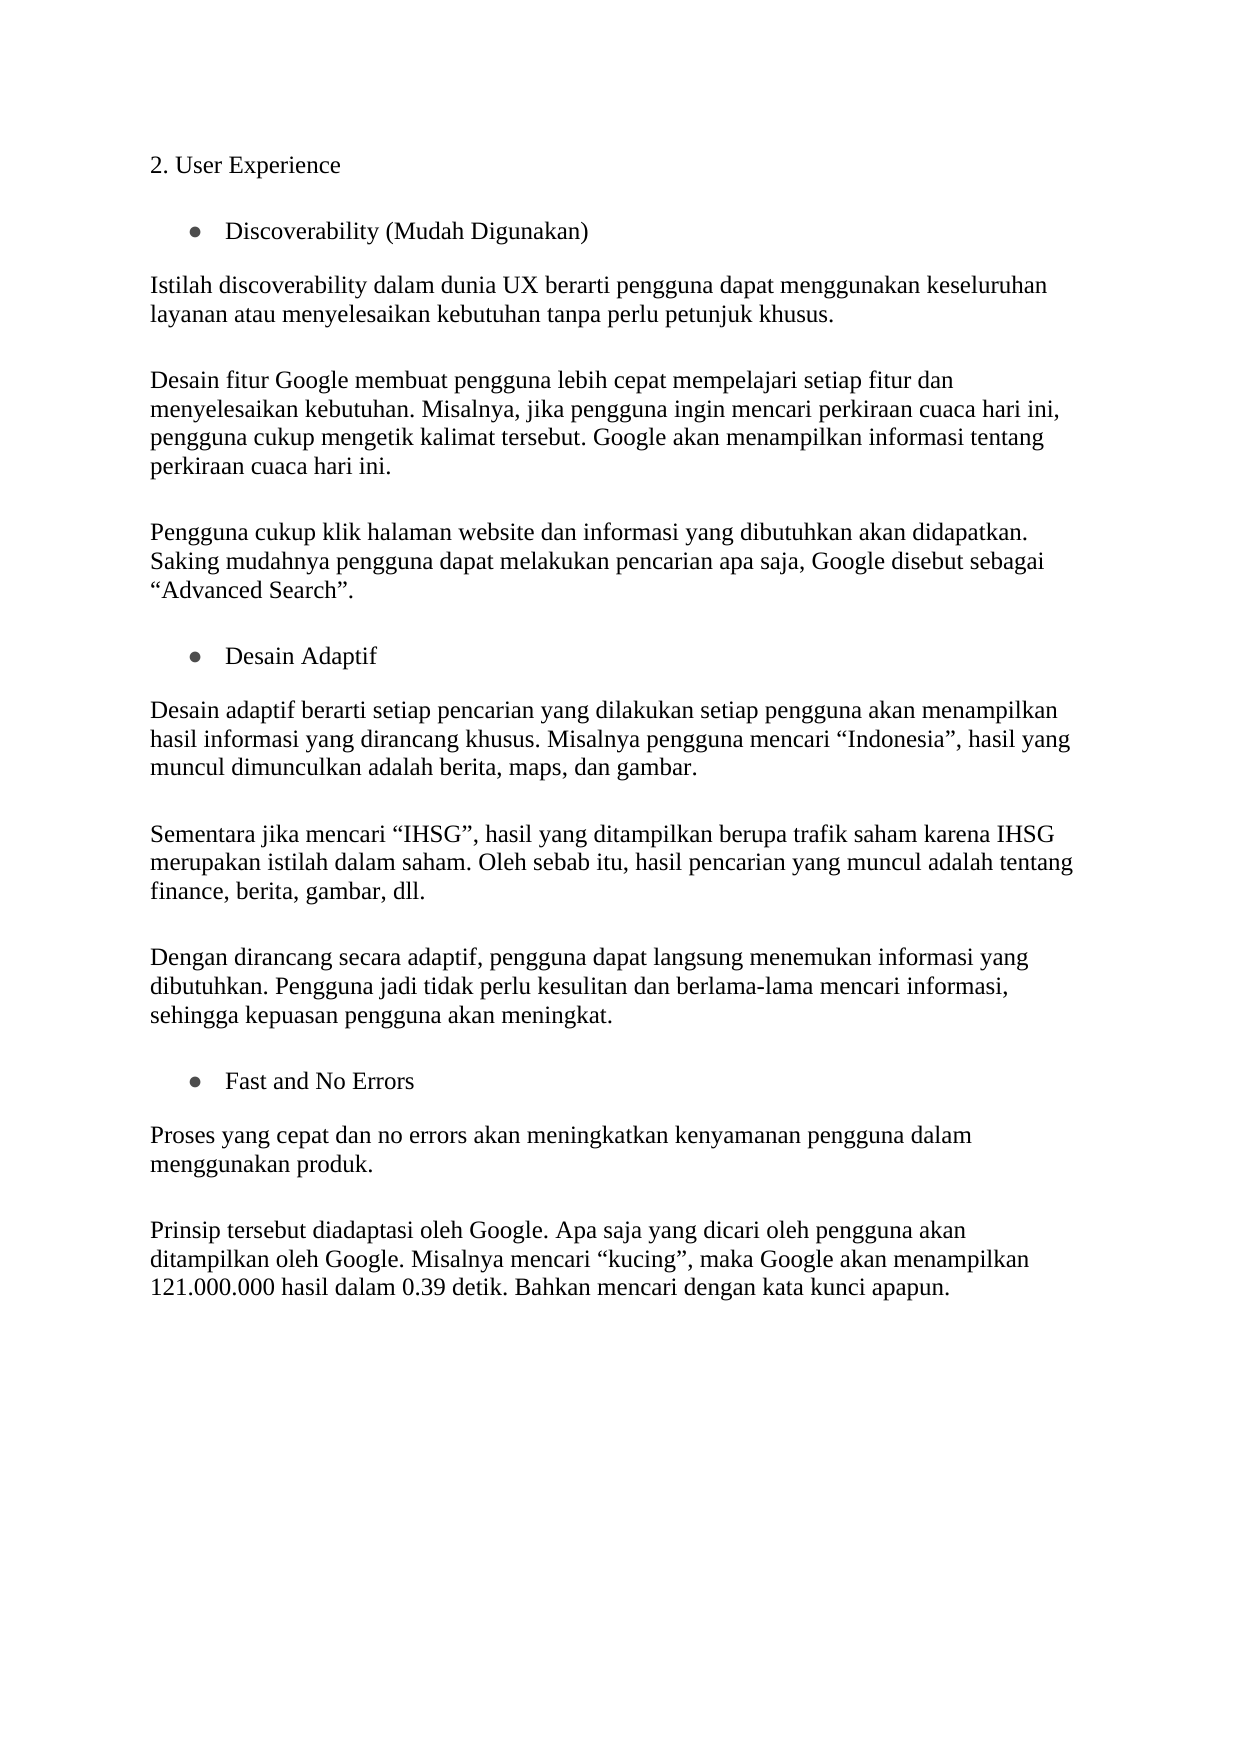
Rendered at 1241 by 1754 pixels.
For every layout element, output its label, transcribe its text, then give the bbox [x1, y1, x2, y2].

list Fast and No Errors [187, 1066, 1090, 1095]
text Desain adaptif berarti setiap pencarian yang dilakukan setiap pengguna akan menampilkan hasil informasi yang dirancang khusus. Misalnya pengguna mencari “Indonesia”, hasil yang muncul dimunculkan adalah berita, maps, dan gambar. [150, 695, 1090, 781]
text Prinsip tersebut diadaptasi oleh Google. Apa saja yang dicari oleh pengguna akan ditampilkan oleh Google. Misalnya mencari “kucing”, maka Google akan menampilkan 121.000.000 hasil dalam 0.39 detik. Bahkan mencari dengan kata kunci apapun. [150, 1215, 1090, 1301]
list Discoverability (Mudah Digunakan) [187, 216, 1090, 245]
text Desain fitur Google membuat pengguna lebih cepat mempelajari setiap fitur dan menyelesaikan kebutuhan. Misalnya, jika pengguna ingin mencari perkiraan cuaca hari ini, pengguna cukup mengetik kalimat tersebut. Google akan menampilkan informasi tentang perkiraan cuaca hari ini. [150, 365, 1090, 480]
text Pengguna cukup klik halaman website dan informasi yang dibutuhkan akan didapatkan. Saking mudahnya pengguna dapat melakukan pencarian apa saja, Google disebut sebagai “Advanced Search”. [150, 517, 1090, 604]
text 2. User Experience [150, 150, 1090, 179]
text Dengan dirancang secara adaptif, pengguna dapat langsung menemukan informasi yang dibutuhkan. Pengguna jadi tidak perlu kesulitan dan berlama-lama mencari informasi, sehingga kepuasan pengguna akan meningkat. [150, 942, 1090, 1029]
text Istilah discoverability dalam dunia UX berarti pengguna dapat menggunakan keseluruhan layanan atau menyelesaikan kebutuhan tanpa perlu petunjuk khusus. [150, 270, 1090, 327]
text Sementara jika mencari “IHSG”, hasil yang ditampilkan berupa trafik saham karena IHSG merupakan istilah dalam saham. Oleh sebab itu, hasil pencarian yang muncul adalah tentang finance, berita, gambar, dll. [150, 819, 1090, 905]
text Proses yang cepat dan no errors akan meningkatkan kenyamanan pengguna dalam menggunakan produk. [150, 1120, 1090, 1177]
list Desain Adaptif [187, 641, 1090, 670]
